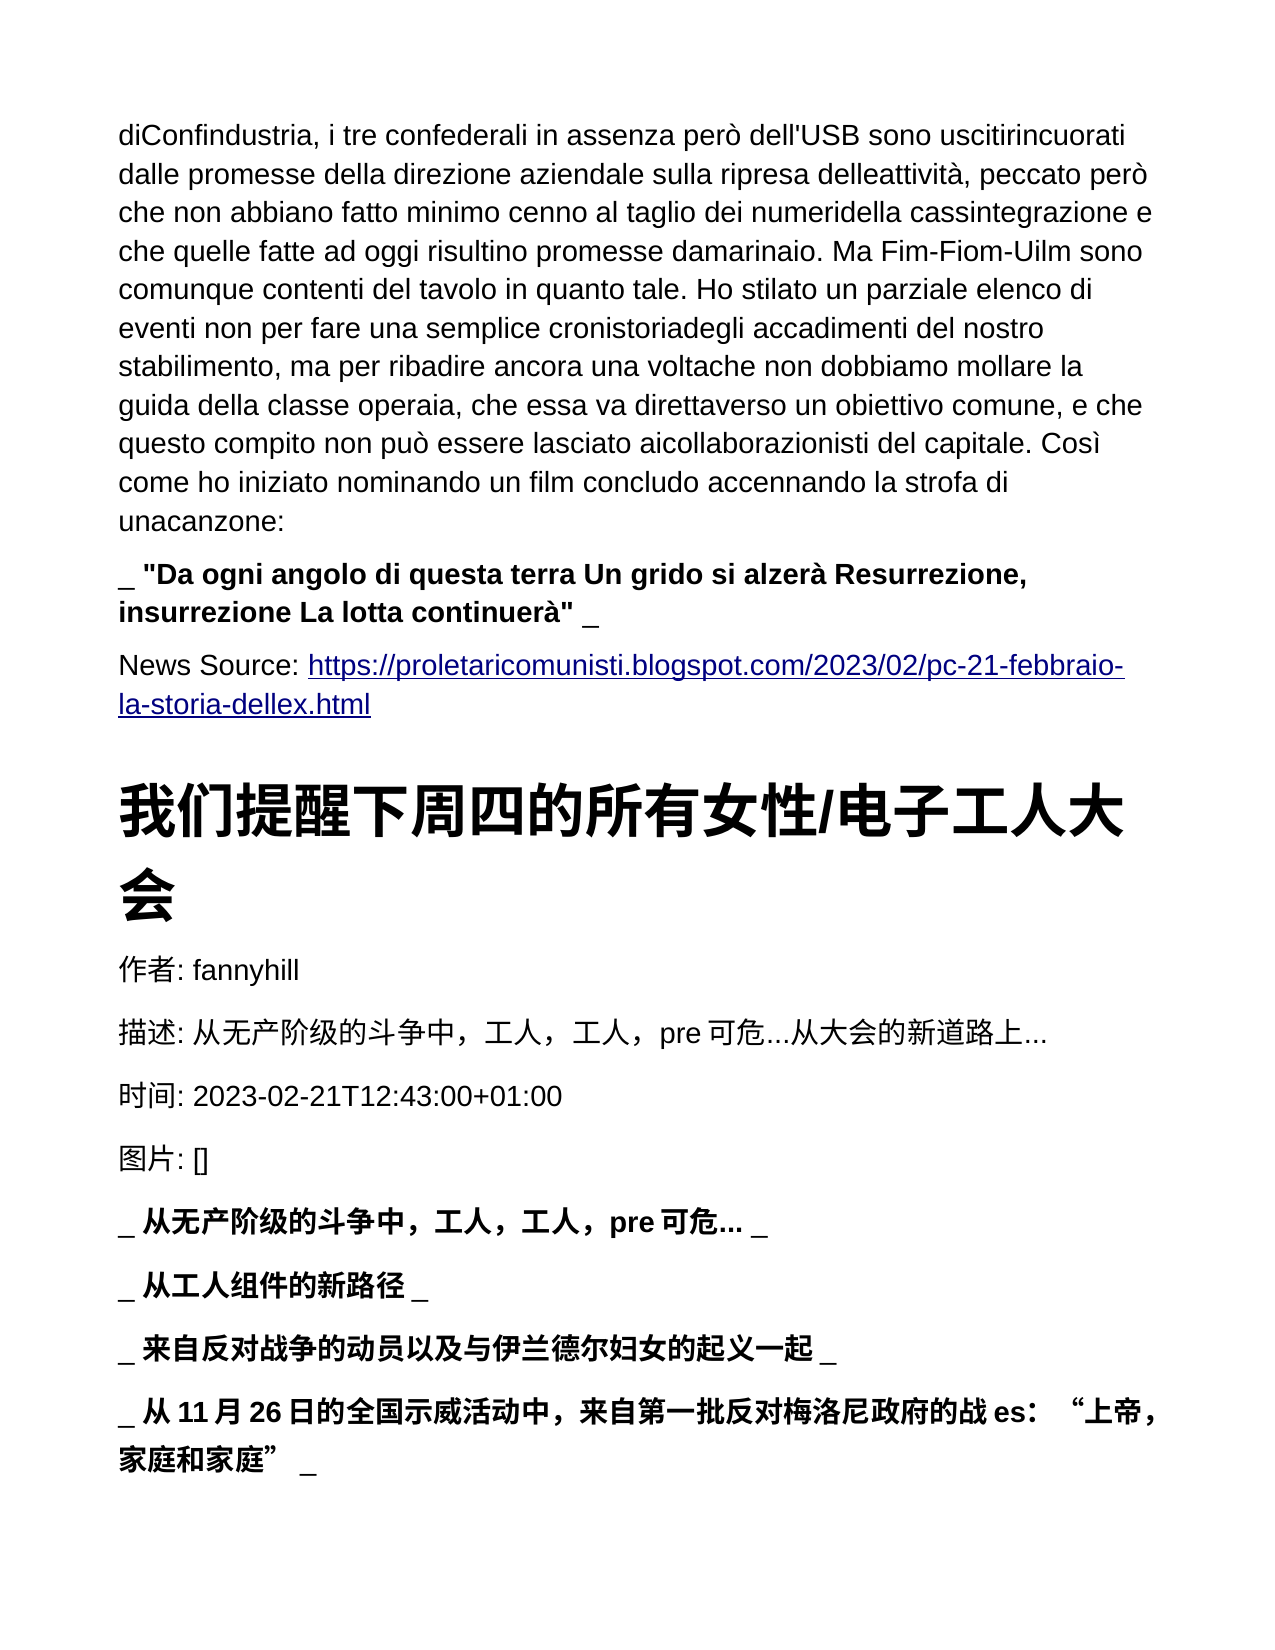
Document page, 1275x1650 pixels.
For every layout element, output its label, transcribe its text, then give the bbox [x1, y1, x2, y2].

text _ 从11月26日的全国示威活动中，来自第一批反对梅洛尼政府的战es：“上帝，家庭和家庭” _ [118, 1388, 1157, 1479]
text _ "Da ogni angolo di questa terra Un grido si alzerà Resurrezione, insurrezione La lotta continuerà" _ [118, 557, 1157, 629]
text 去年1月，还需要讲述Ilmise下的无数抗议Italia公司中大多数股票的统计局投资者的资本增加，因此在董事会中有一个决定权重(要像我们这样的slaicobas拾起，我们不认为公共部分的资本增加是傲慢的，而是在工厂工人的状况上得到解决). Al terminedel tavolo, da un ministro di nome Adolfo, non si poteva certo sperare in unesito favorevole per i lavoratori e difatti così è stato, determinandoufficialmente come questi personaggi vivano di corsi e ricorsi storici. Uscitidal Mise con un pugno di mosche in mano, i tre segretari De Palma, Palombellae Rizzo, rispettivamente di Fiom, Uilm e USB nelle dichiarazioni finaliavevano annunciato di essere sul piede di guerra e riprendere con gliscioperi. Tempo una settimana ed è tutto crollato come un castello di carta,infatti convocati nuovamente ma questa volta dall'azienda nella sede diConfindustria, i tre confederali in assenza però dell'USB sono uscitirincuorati dalle promesse della direzione aziendale sulla ripresa delleattività, peccato però che non abbiano fatto minimo cenno al taglio dei numeridella cassintegrazione e che quelle fatte ad oggi risultino promesse damarinaio. Ma Fim-Fiom-Uilm sono comunque contenti del tavolo in quanto tale. Ho stilato un parziale elenco di eventi non per fare una semplice cronistoriadegli accadimenti del nostro stabilimento, ma per ribadire ancora una voltache non dobbiamo mollare la guida della classe operaia, che essa va direttaverso un obiettivo comune, e che questo compito non può essere lasciato aicollaborazionisti del capitale. Così come ho iniziato nominando un film concludo accennando la strofa di unacanzone: [118, 118, 1157, 537]
text _ 从无产阶级的斗争中，工人，工人，pre可危... _ [118, 1199, 1157, 1241]
subtitle 我们提醒下周四的所有女性/电子工人大会 [118, 765, 1157, 934]
text _ 从工人组件的新路径 _ [118, 1262, 1157, 1304]
text 时间: 2023-02-21T12:43:00+01:00 [118, 1073, 1157, 1115]
text 图片: [] [118, 1136, 1157, 1178]
text News Source: https://proletaricomunisti.blogspot.com/2023/02/pc-21-febbraio-la-storia-dellex.html [118, 648, 1157, 720]
text 作者: fannyhill [118, 946, 1157, 989]
text 描述: 从无产阶级的斗争中，工人，工人，pre可危...从大会的新道路上... [118, 1009, 1157, 1052]
text _ 来自反对战争的动员以及与伊兰德尔妇女的起义一起 _ [118, 1325, 1157, 1367]
